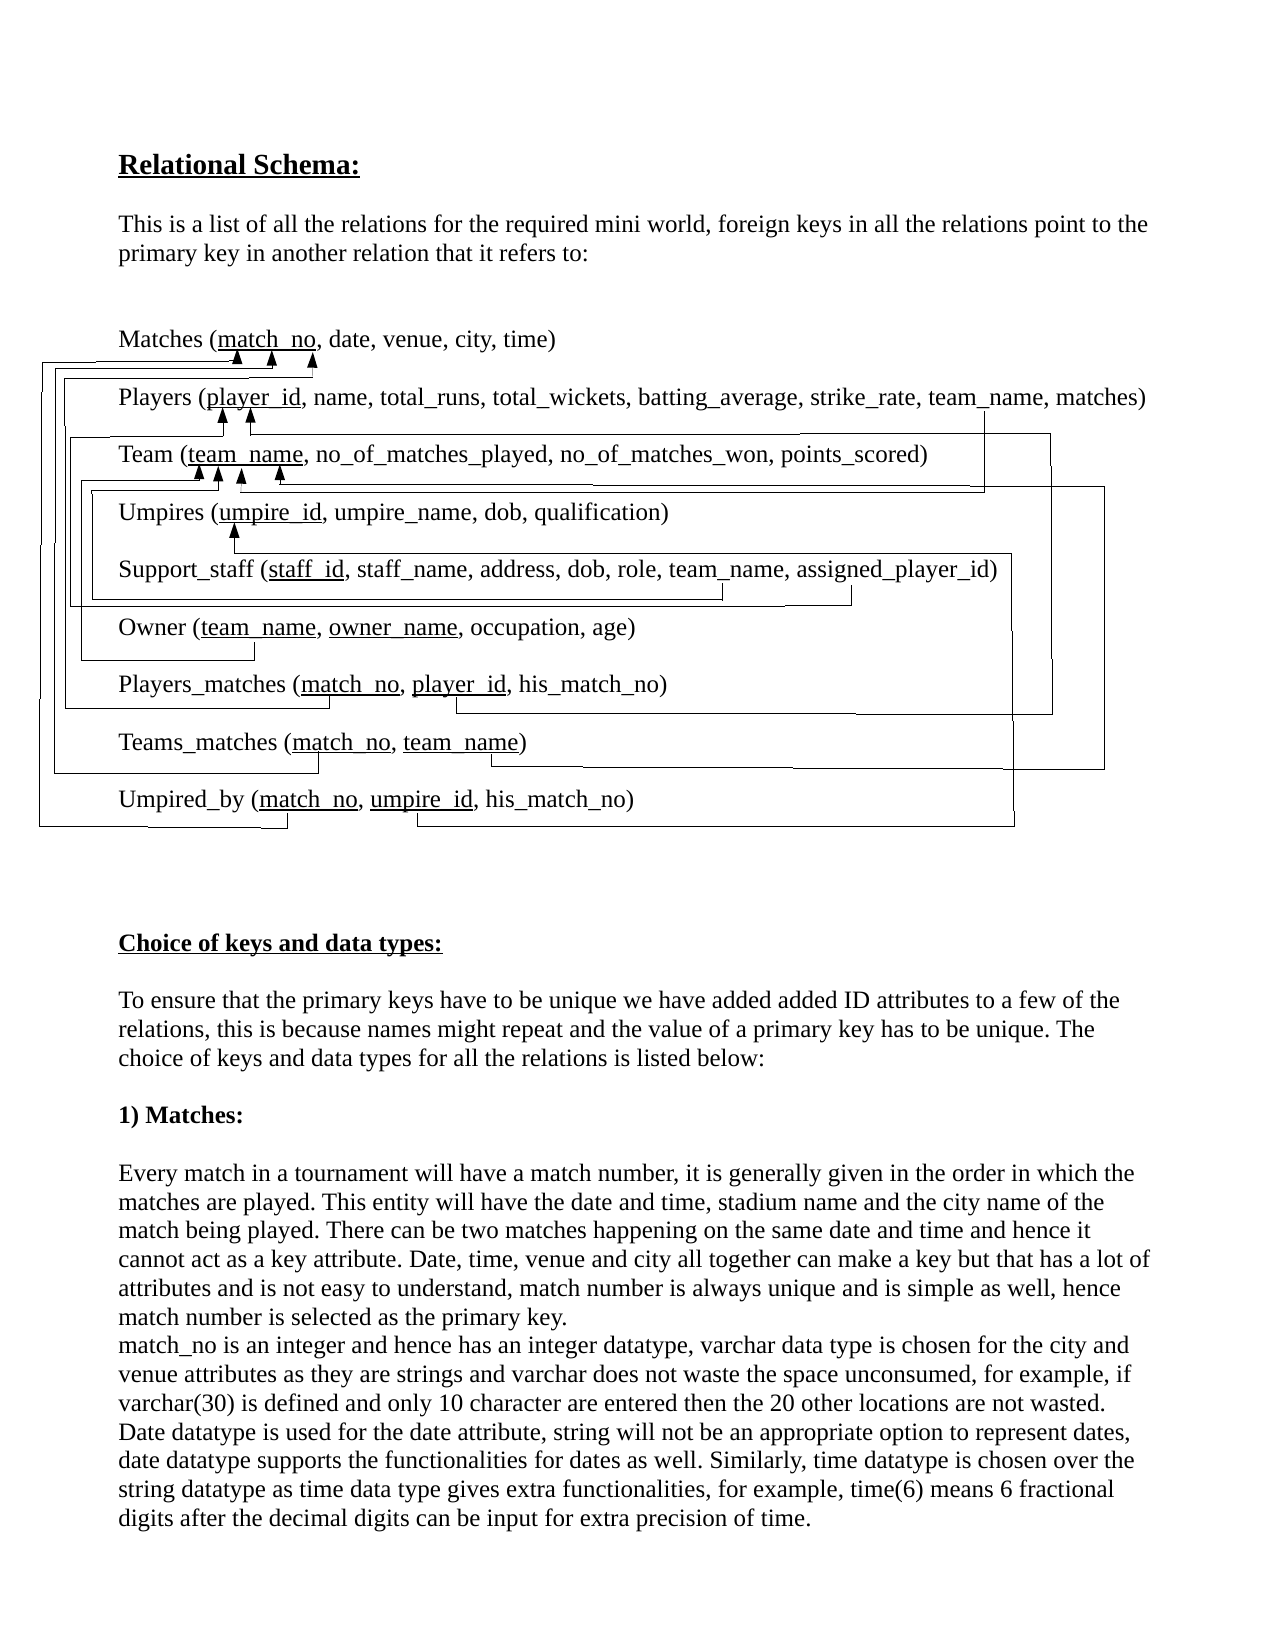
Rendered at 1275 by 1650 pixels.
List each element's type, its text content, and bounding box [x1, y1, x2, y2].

text To ensure that the primary keys have to be unique we have added added ID attributes to a few of the relations, this is because names might repeat and the value of a primary key has to be unique. The choice of keys and data types for all the relations is listed below: [118, 985, 1157, 1072]
text Support_staff (staff_id, staff_name, address, dob, role, team_name, assigned_player_id) [118, 554, 1011, 583]
text Every match in a tournament will have a match number, it is generally given in the order in which the matches are played. This entity will have the date and time, stadium name and the city name of the match being played. There can be two matches happening on the same date and time and hence it cannot act as a key attribute. Date, time, venue and city all together can make a key but that has a lot of attributes and is not easy to understand, match number is always unique and is simple as well, hence match number is selected as the primary key. [118, 1158, 1157, 1330]
text [985, 439, 1157, 468]
text Players (player_id, name, total_runs, total_wickets, batting_average, strike_rate, team_name, matches) [118, 382, 1157, 410]
text Choice of keys and data types: [118, 928, 1157, 957]
text [1053, 669, 1104, 698]
text [1105, 497, 1157, 525]
text Team (team_name, no_of_matches_played, no_of_matches_won, points_scored) [118, 439, 984, 468]
text match_no is an integer and hence has an integer datatype, varchar data type is chosen for the city and venue attributes as they are strings and varchar does not waste the space unconsumed, for example, if varchar(30) is defined and only 10 character are entered then the 20 other locations are not wasted. Date datatype is used for the date attribute, string will not be an appropriate option to represent dates, date datatype supports the functionalities for dates as well. Similarly, time datatype is chosen over the string datatype as time data type gives extra functionalities, for example, time(6) means 6 fractional digits after the decimal digits can be input for extra precision of time. [118, 1330, 1157, 1532]
text [1052, 497, 1104, 525]
text [1014, 727, 1104, 755]
text This is a list of all the relations for the required mini world, foreign keys in all the relations point to the primary key in another relation that it refers to: [118, 209, 1157, 267]
text [1013, 669, 1052, 698]
text Teams_matches (match_no, team_name) [118, 727, 1013, 755]
text [1105, 727, 1157, 755]
text Matches (match_no, date, venue, city, time) [118, 324, 1157, 353]
text [1105, 612, 1157, 640]
text Umpires (umpire_id, umpire_name, dob, qualification) [118, 497, 1051, 525]
text Relational Schema: [118, 147, 1157, 180]
text [1052, 612, 1104, 640]
text Umpired_by (match_no, umpire_id, his_match_no) [118, 784, 1157, 813]
text Players_matches (match_no, player_id, his_match_no) [118, 669, 1012, 698]
text 1) Matches: [118, 1100, 1157, 1129]
text Owner (team_name, owner_name, occupation, age) [118, 612, 1051, 640]
text [1105, 669, 1157, 698]
